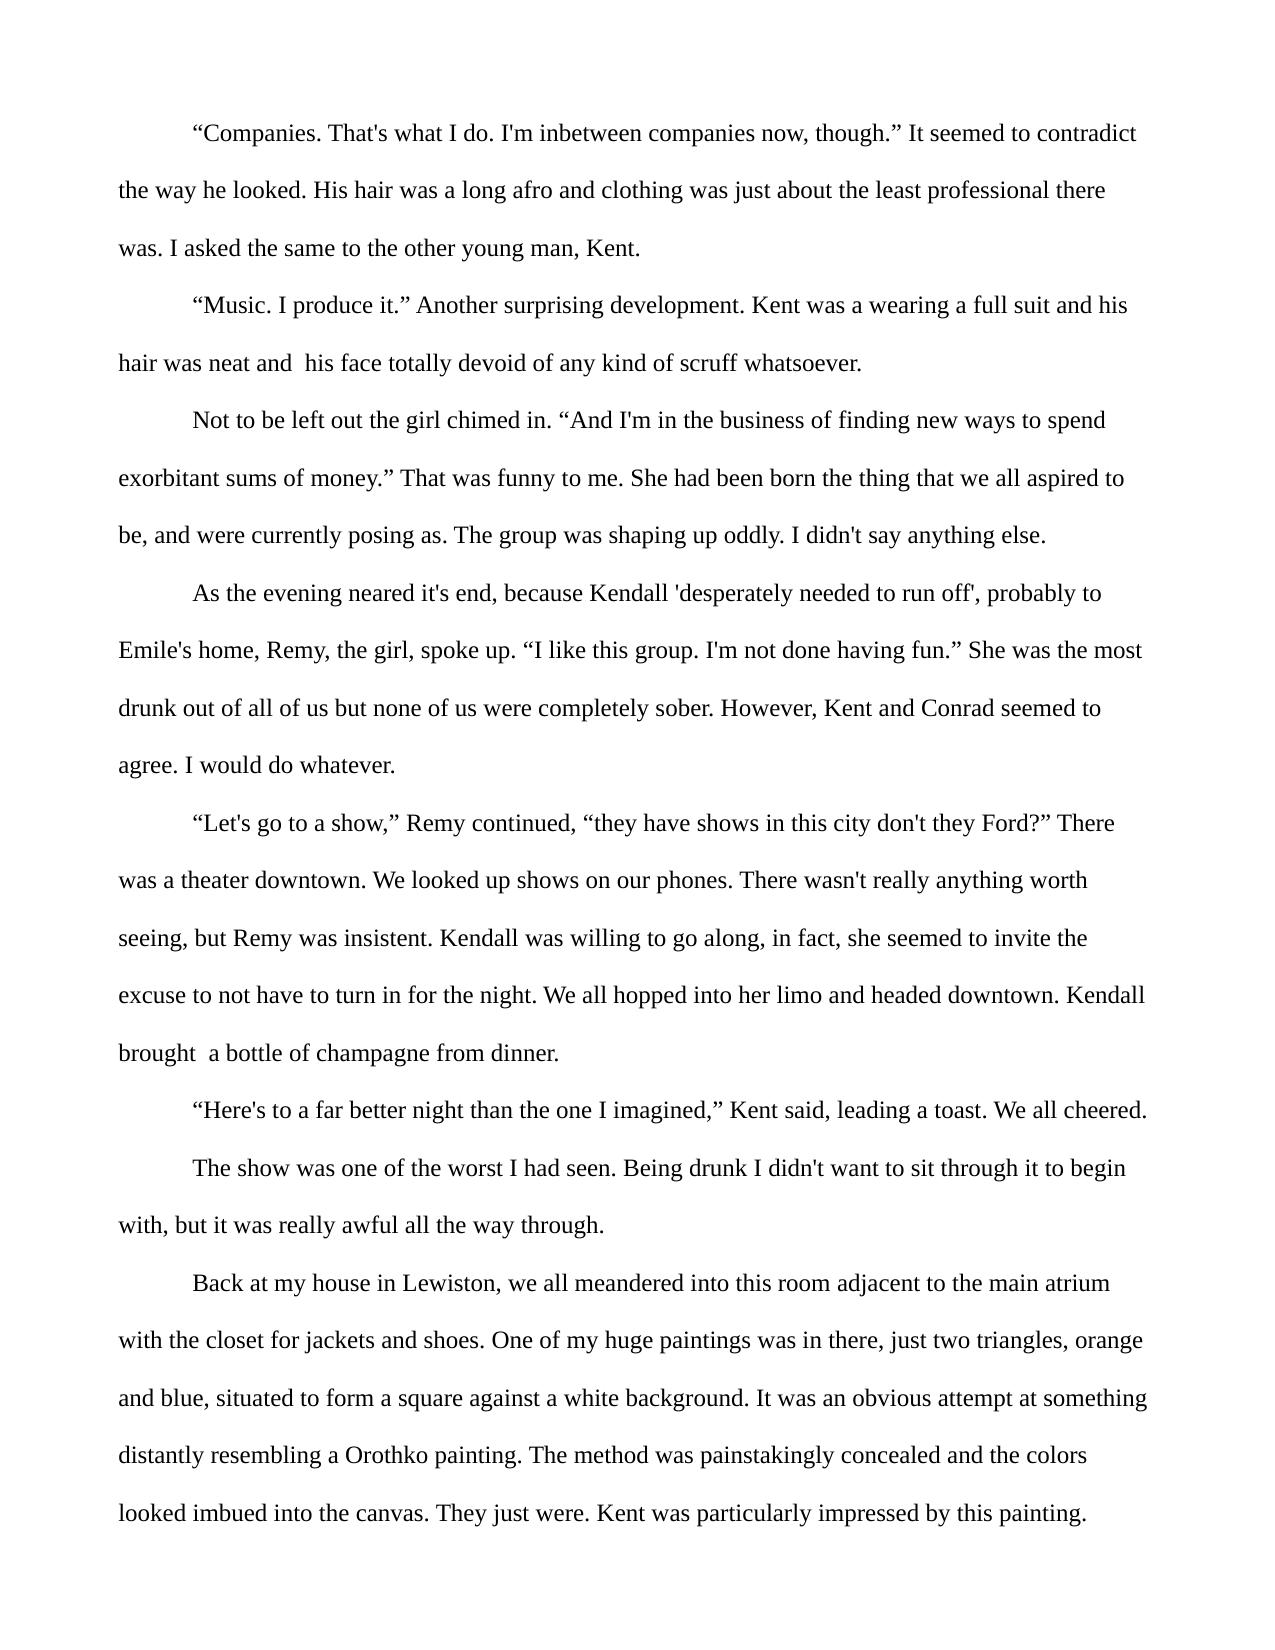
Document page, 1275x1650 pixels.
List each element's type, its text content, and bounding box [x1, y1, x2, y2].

text Back at my house in Lewiston, we all meandered into this room adjacent to the main atrium with the closet for jackets and shoes. One of my huge paintings was in there, just two triangles, orange and blue, situated to form a square against a white background. It was an obvious attempt at something distantly resembling a Orothko painting. The method was painstakingly concealed and the colors looked imbued into the canvas. They just were. Kent was particularly impressed by this painting. [118, 1268, 1157, 1527]
text Not to be left out the girl chimed in. “And I'm in the business of finding new ways to spend exorbitant sums of money.” That was funny to me. She had been born the thing that we all aspired to be, and were currently posing as. The group was shaping up oddly. I didn't say anything else. [118, 406, 1157, 549]
text “Music. I produce it.” Another surprising development. Kent was a wearing a full suit and his hair was neat and his face totally devoid of any kind of scruff whatsoever. [118, 291, 1157, 377]
text “Here's to a far better night than the one I imagined,” Kent said, leading a toast. We all cheered. [118, 1096, 1157, 1124]
text The show was one of the worst I had seen. Being drunk I didn't want to sit through it to begin with, but it was really awful all the way through. [118, 1153, 1157, 1239]
text As the evening neared it's end, because Kendall 'desperately needed to run off', probably to Emile's home, Remy, the girl, spoke up. “I like this group. I'm not done having fun.” She was the most drunk out of all of us but none of us were completely sober. However, Kent and Conrad seemed to agree. I would do whatever. “Let's go to a show,” Remy continued, “they have shows in this city don't they Ford?” There was a theater downtown. We looked up shows on our phones. There wasn't really anything worth seeing, but Remy was insistent. Kendall was willing to go along, in fact, she seemed to invite the excuse to not have to turn in for the night. We all hopped into her limo and headed downtown. Kendall brought a bottle of champagne from dinner. [118, 578, 1157, 1067]
text “Companies. That's what I do. I'm inbetween companies now, though.” It seemed to contradict the way he looked. His hair was a long afro and clothing was just about the least professional there was. I asked the same to the other young man, Kent. [118, 118, 1157, 262]
